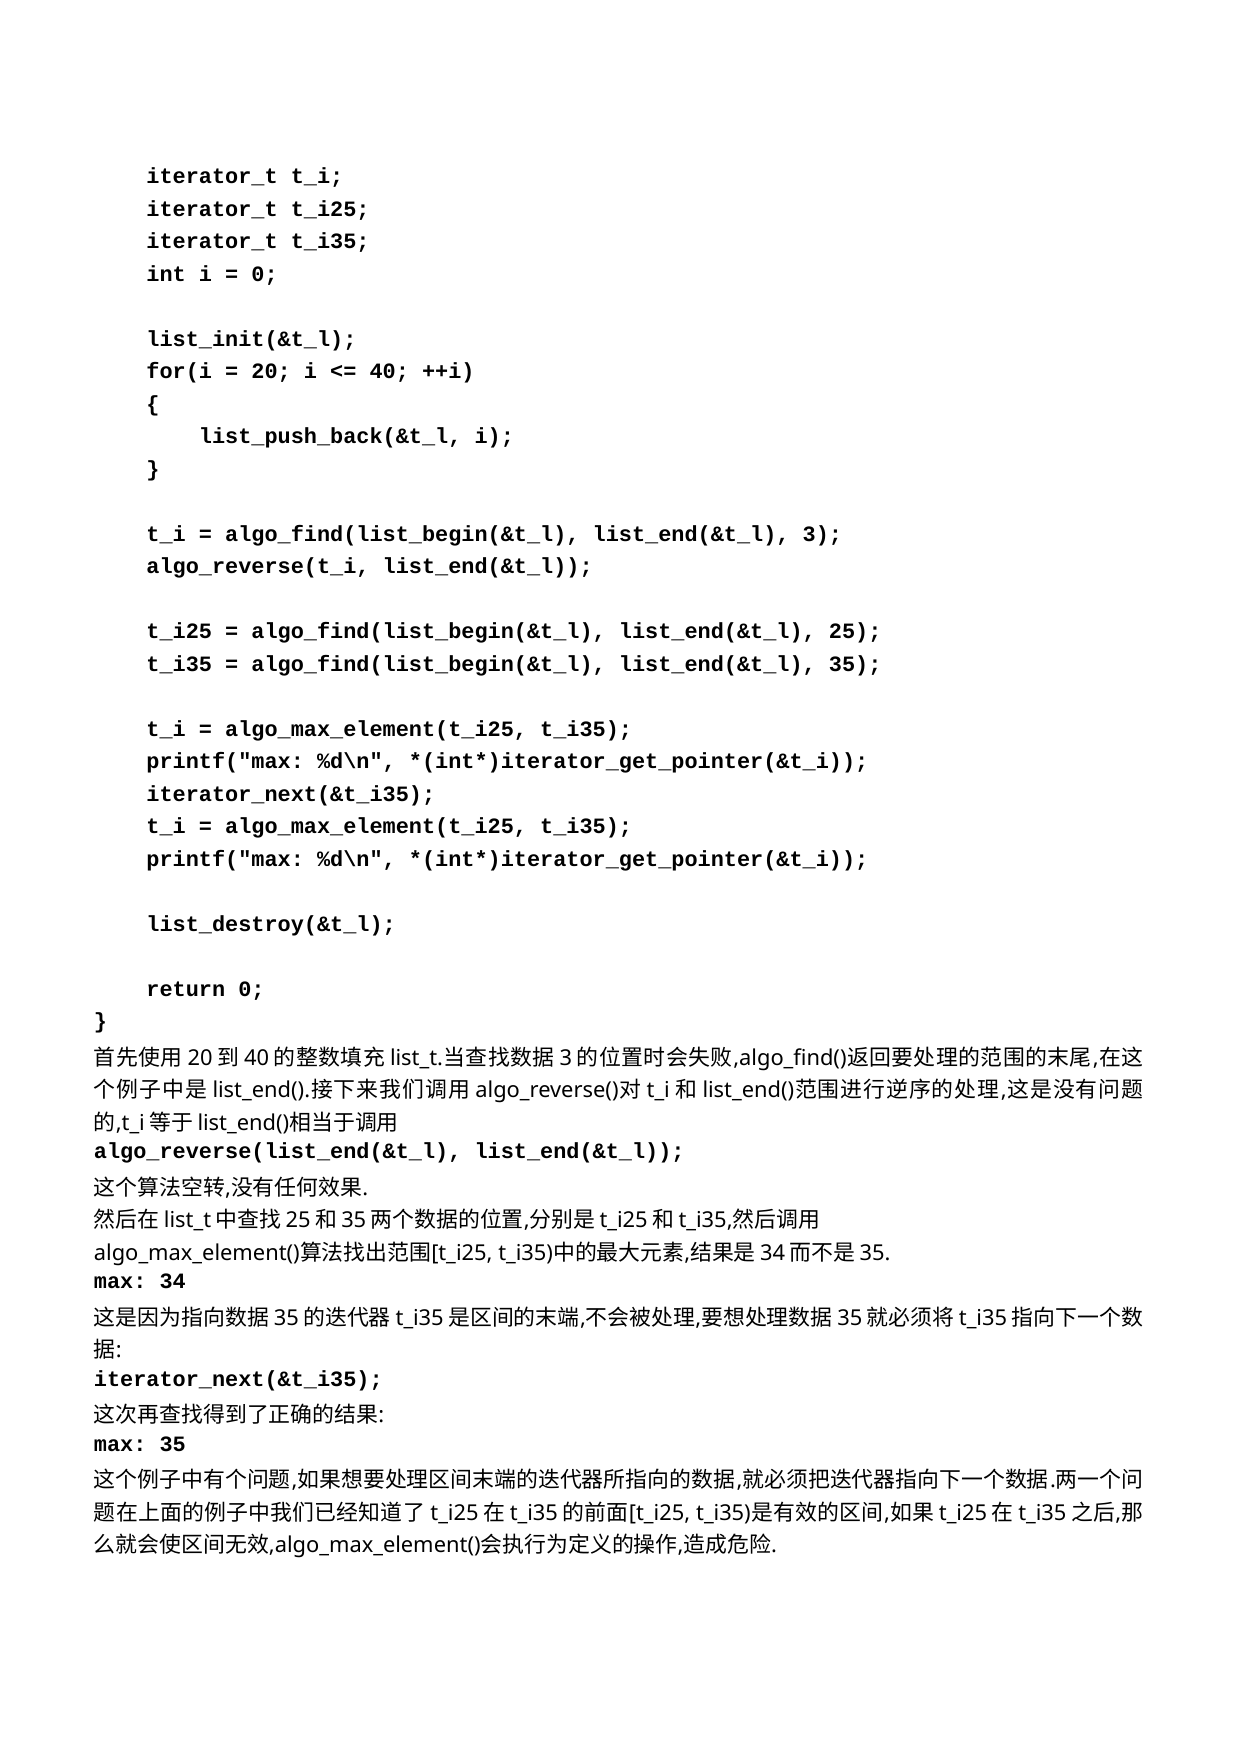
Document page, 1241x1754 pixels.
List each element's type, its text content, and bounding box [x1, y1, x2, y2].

text iterator_t t_i25; [94, 194, 1144, 227]
text t_i = algo_find(list_begin(&t_l), list_end(&t_l), 3); [94, 519, 1144, 552]
text iterator_next(&t_i35); [94, 1364, 1144, 1397]
text 这是因为指向数据35的迭代器t_i35是区间的末端,不会被处理,要想处理数据35就必须将t_i35指向下一个数据: [94, 1299, 1144, 1364]
text list_destroy(&t_l); [94, 909, 1144, 942]
text 这个例子中有个问题,如果想要处理区间末端的迭代器所指向的数据,就必须把迭代器指向下一个数据.两一个问题在上面的例子中我们已经知道了t_i25在t_i35的前面[t_i25, t_i35)是有效的区间,如果t_i25在t_i35之后,那么就会使区间无效,algo_max_element()会执行为定义的操作,造成危险. [94, 1462, 1144, 1559]
text iterator_next(&t_i35); [94, 779, 1144, 812]
text list_push_back(&t_l, i); [94, 422, 1144, 454]
text t_i25 = algo_find(list_begin(&t_l), list_end(&t_l), 25); [94, 617, 1144, 649]
text max: 35 [94, 1429, 1144, 1462]
text 这个算法空转,没有任何效果. [94, 1169, 1144, 1202]
text iterator_t t_i; [94, 162, 1144, 194]
text } [94, 454, 1144, 487]
text 首先使用20到40的整数填充list_t.当查找数据3的位置时会失败,algo_find()返回要处理的范围的末尾,在这个例子中是list_end().接下来我们调用algo_reverse()对t_i和list_end()范围进行逆序的处理,这是没有问题的,t_i等于list_end()相当于调用 [94, 1039, 1144, 1137]
text } [94, 1007, 1144, 1039]
text iterator_t t_i35; [94, 227, 1144, 259]
text int i = 0; [94, 259, 1144, 292]
text 这次再查找得到了正确的结果: [94, 1397, 1144, 1429]
text printf("max: %d\n", *(int*)iterator_get_pointer(&t_i)); [94, 844, 1144, 877]
text return 0; [94, 974, 1144, 1007]
text algo_reverse(t_i, list_end(&t_l)); [94, 552, 1144, 584]
text t_i = algo_max_element(t_i25, t_i35); [94, 714, 1144, 747]
text { [94, 389, 1144, 422]
text t_i35 = algo_find(list_begin(&t_l), list_end(&t_l), 35); [94, 649, 1144, 682]
text for(i = 20; i <= 40; ++i) [94, 357, 1144, 389]
text max: 34 [94, 1267, 1144, 1299]
text algo_reverse(list_end(&t_l), list_end(&t_l)); [94, 1137, 1144, 1169]
text 然后在list_t中查找25和35两个数据的位置,分别是t_i25和t_i35,然后调用 [94, 1202, 1144, 1234]
text list_init(&t_l); [94, 324, 1144, 357]
text printf("max: %d\n", *(int*)iterator_get_pointer(&t_i)); [94, 747, 1144, 779]
text t_i = algo_max_element(t_i25, t_i35); [94, 812, 1144, 844]
text algo_max_element()算法找出范围[t_i25, t_i35)中的最大元素,结果是34而不是35. [94, 1234, 1144, 1267]
